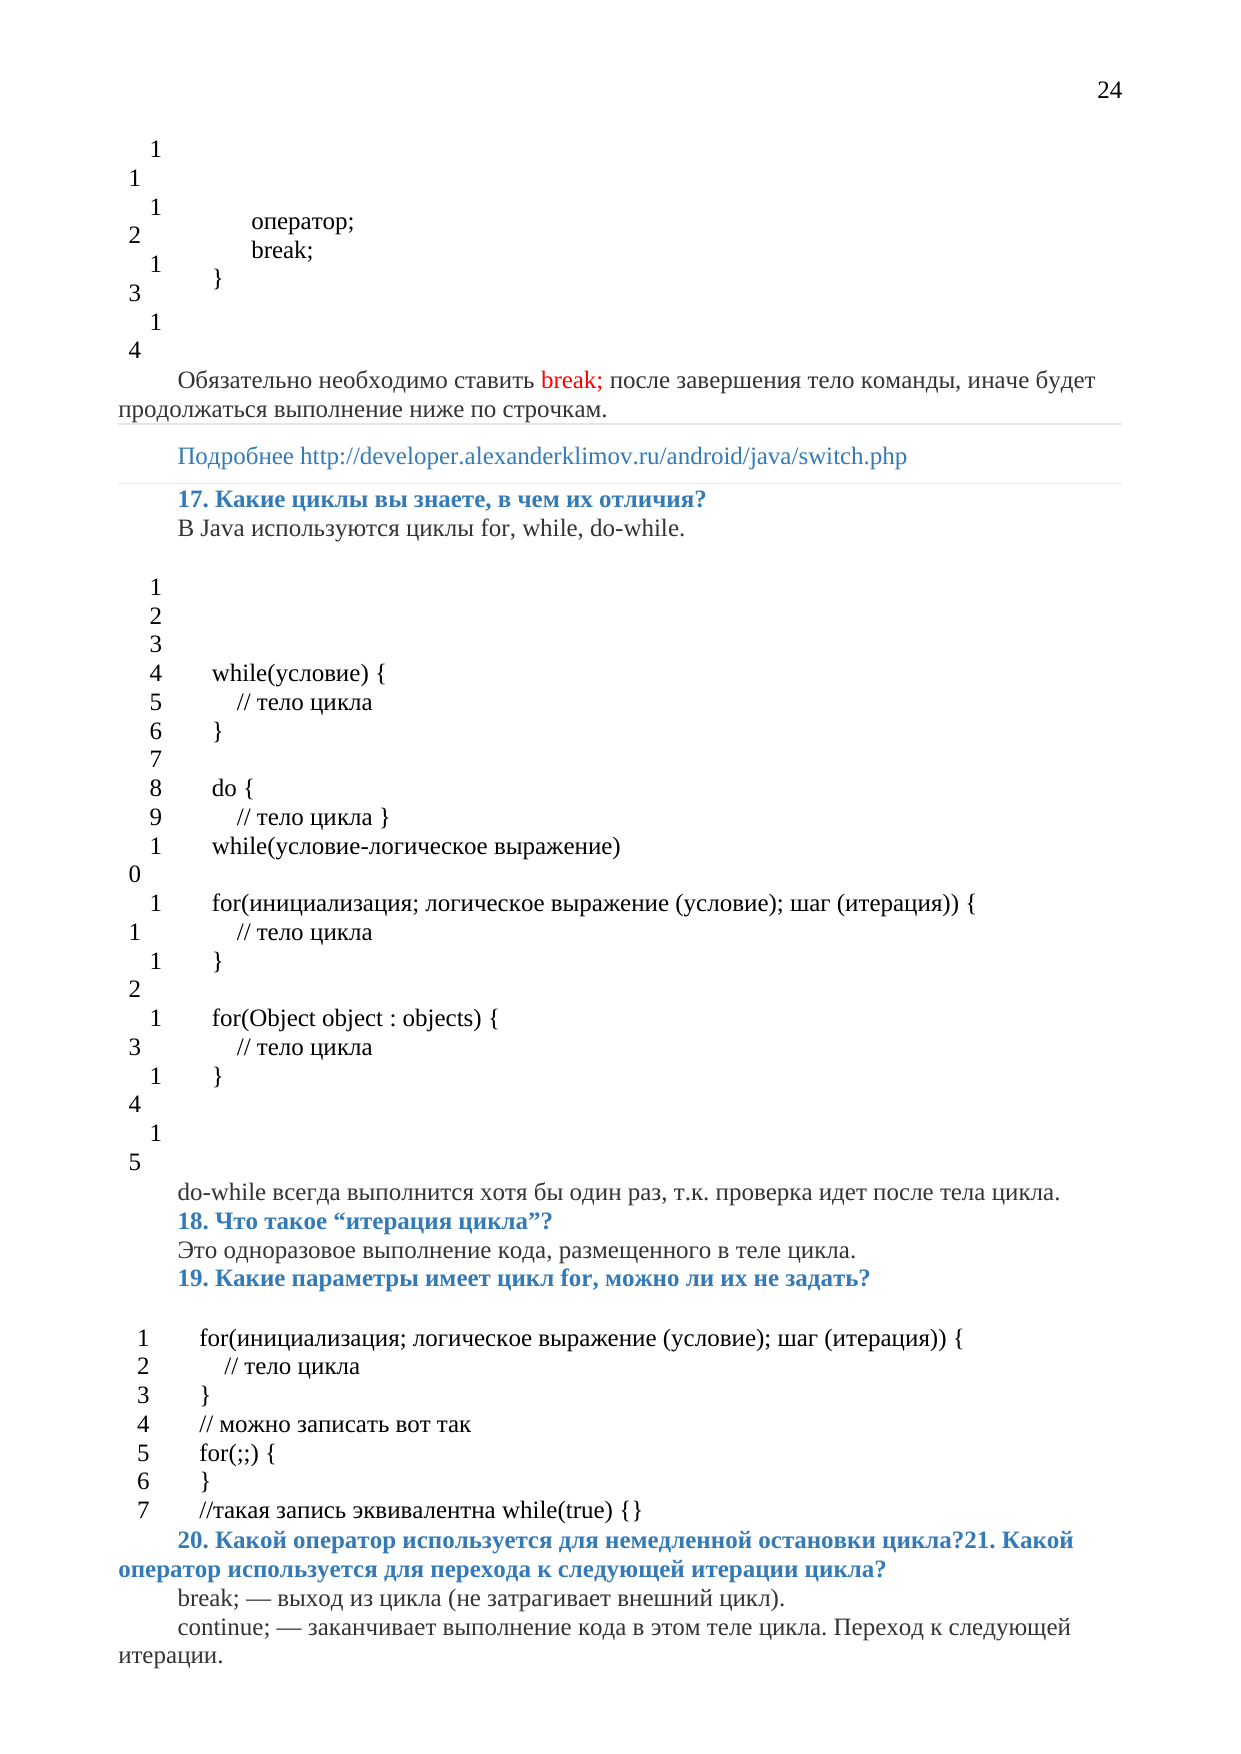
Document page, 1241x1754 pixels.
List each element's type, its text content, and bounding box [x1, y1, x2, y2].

text break; — выход из цикла (не затрагивает внешний цикл). [118, 1583, 1122, 1612]
table_header 1 2 3 4 5 6 7 8 9 10 11 12 13 14 15 [118, 570, 151, 1177]
text continue; — заканчивает выполнение кода в этом теле цикла. Переход к следующей итерации. [118, 1612, 1122, 1669]
text В Java используются циклы for, while, do-while. [118, 513, 1122, 542]
text Это одноразовое выполнение кода, размещенного в теле цикла. [118, 1235, 1122, 1263]
text 20. Какой оператор используется для немедленной остановки цикла?21. Какой оператор используется для перехода к следующей итерации цикла? [118, 1525, 1122, 1583]
table_header 1 2 3 4 5 6 7 8 9 10 11 12 13 14 [118, 133, 151, 366]
text Обязательно необходимо ставить break; после завершения тело команды, иначе будет продолжаться выполнение ниже по строчкам. [118, 366, 1122, 423]
table_header 1 2 3 4 5 6 7 [118, 1321, 138, 1525]
table_header while(условие) { // тело цикла } do { // тело цикла } while(условие-логическое выражение) for(инициализация; логическое выражение (условие); шаг (итерация)) { // тело цикла } for(Object object : objects) { // тело цикла } [151, 570, 1131, 1177]
text Подробнее http://developer.alexanderklimov.ru/android/java/switch.php [118, 425, 1122, 483]
text 19. Какие параметры имеет цикл for, можно ли их не задать? [118, 1263, 1122, 1292]
table_header switch(ВыражениеДляСравнения) { case Совпадение1: команда; break; case Совпадение2: команда; break; case Совпадение3: команда; break; default: оператор; break; } [151, 133, 1131, 366]
table_header for(инициализация; логическое выражение (условие); шаг (итерация)) { // тело цикла } // можно записать вот так for(;;) { } //такая запись эквивалентна while(true) {} [139, 1321, 1131, 1525]
text 18. Что такое “итерация цикла”? [118, 1206, 1122, 1235]
text 17. Какие циклы вы знаете, в чем их отличия? [118, 484, 1122, 513]
text do-while всегда выполнится хотя бы один раз, т.к. проверка идет после тела цикла. [118, 1177, 1122, 1206]
